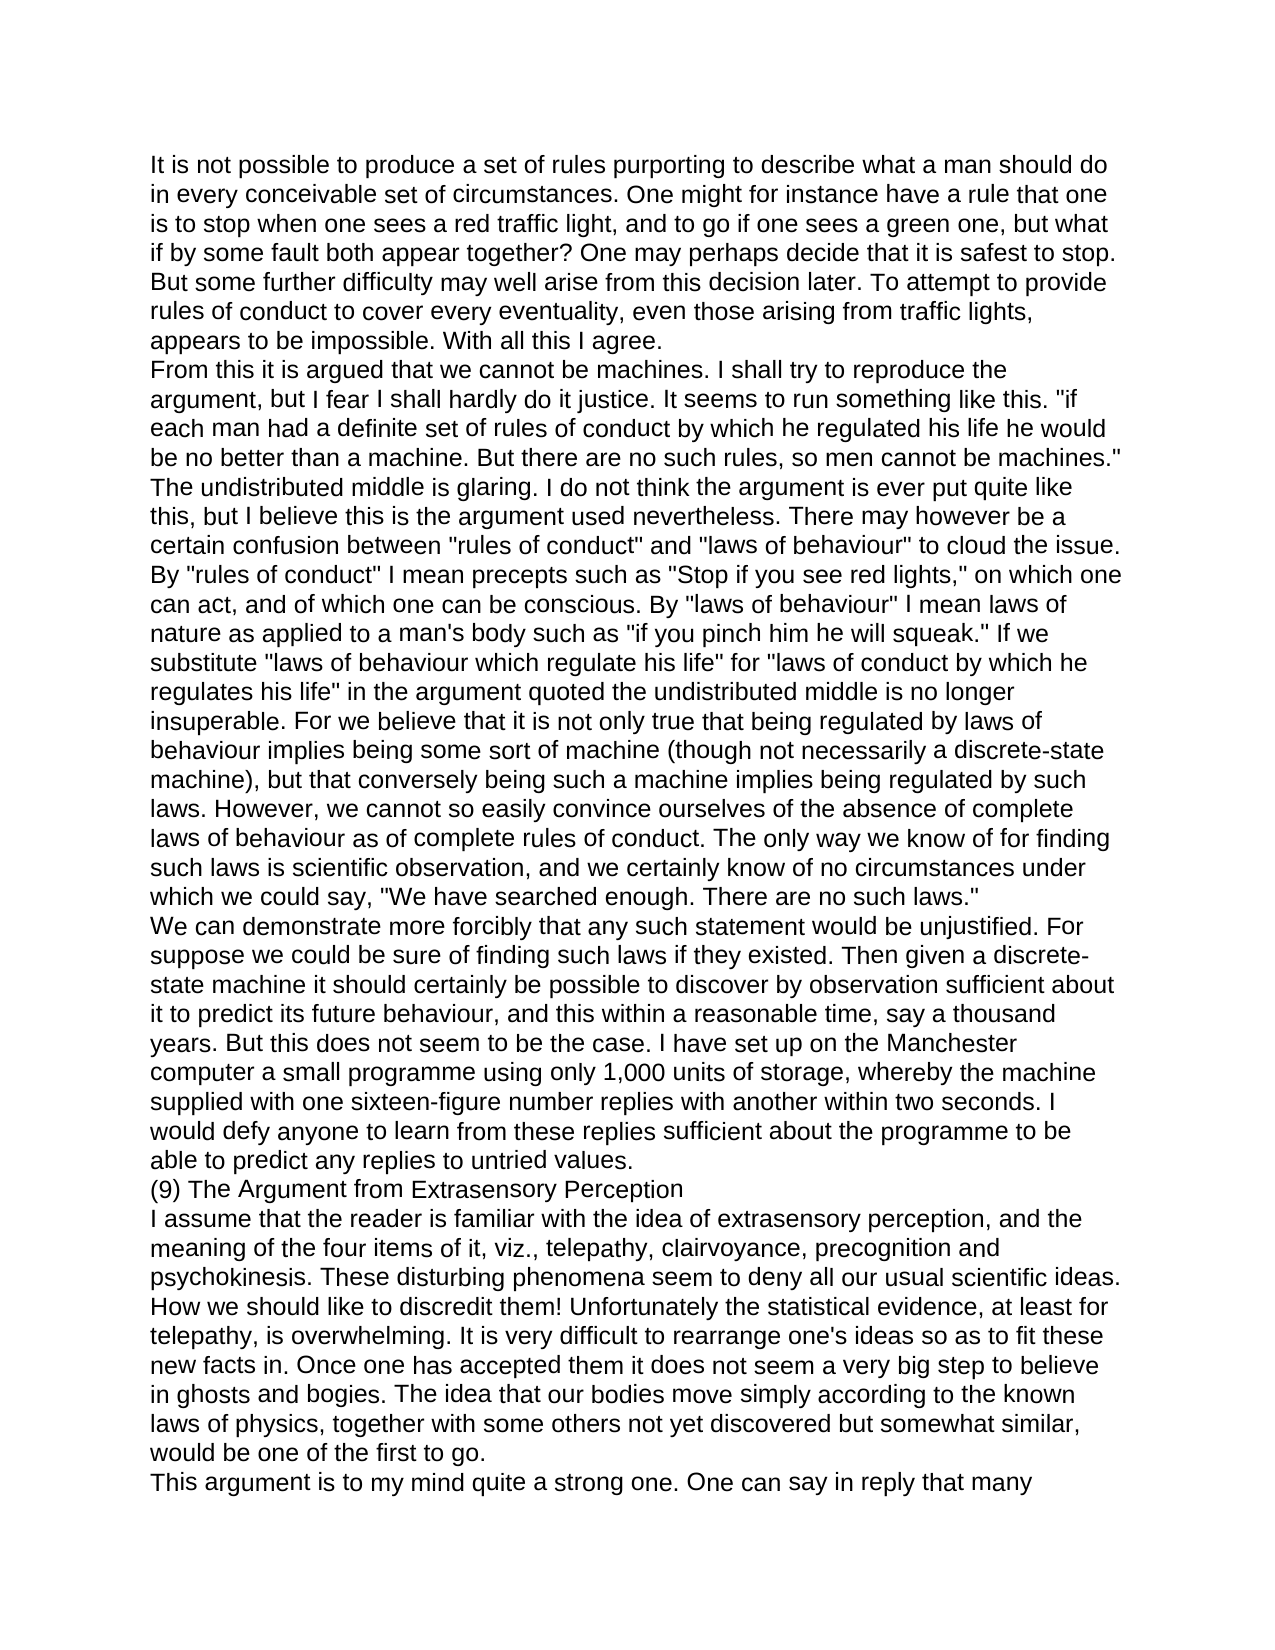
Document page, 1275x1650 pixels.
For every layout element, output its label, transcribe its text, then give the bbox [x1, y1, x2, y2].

text It is not possible to produce a set of rules purporting to describe what a man should do in every conceivable set of circumstances. One might for instance have a rule that one is to stop when one sees a red traffic light, and to go if one sees a green one, but what if by some fault both appear together? One may perhaps decide that it is safest to stop. But some further difficulty may well arise from this decision later. To attempt to provide rules of conduct to cover every eventuality, even those arising from traffic lights, appears to be impossible. With all this I agree. [150, 150, 1125, 355]
text (9) The Argument from Extrasensory Perception [150, 1174, 1125, 1204]
text From this it is argued that we cannot be machines. I shall try to reproduce the argument, but I fear I shall hardly do it justice. It seems to run something like this. "if each man had a definite set of rules of conduct by which he regulated his life he would be no better than a machine. But there are no such rules, so men cannot be machines." The undistributed middle is glaring. I do not think the argument is ever put quite like this, but I believe this is the argument used nevertheless. There may however be a certain confusion between "rules of conduct" and "laws of behaviour" to cloud the issue. By "rules of conduct" I mean precepts such as "Stop if you see red lights," on which one can act, and of which one can be conscious. By "laws of behaviour" I mean laws of nature as applied to a man's body such as "if you pinch him he will squeak." If we substitute "laws of behaviour which regulate his life" for "laws of conduct by which he regulates his life" in the argument quoted the undistributed middle is no longer insuperable. For we believe that it is not only true that being regulated by laws of behaviour implies being some sort of machine (though not necessarily a discrete-state machine), but that conversely being such a machine implies being regulated by such laws. However, we cannot so easily convince ourselves of the absence of complete laws of behaviour as of complete rules of conduct. The only way we know of for finding such laws is scientific observation, and we certainly know of no circumstances under which we could say, "We have searched enough. There are no such laws." [150, 355, 1125, 911]
text This argument is to my mind quite a strong one. One can say in reply that many [150, 1467, 1125, 1496]
text We can demonstrate more forcibly that any such statement would be unjustified. For suppose we could be sure of finding such laws if they existed. Then given a discrete-state machine it should certainly be possible to discover by observation sufficient about it to predict its future behaviour, and this within a reasonable time, say a thousand years. But this does not seem to be the case. I have set up on the Manchester computer a small programme using only 1,000 units of storage, whereby the machine supplied with one sixteen-figure number replies with another within two seconds. I would defy anyone to learn from these replies sufficient about the programme to be able to predict any replies to untried values. [150, 911, 1125, 1174]
text I assume that the reader is familiar with the idea of extrasensory perception, and the meaning of the four items of it, viz., telepathy, clairvoyance, precognition and psychokinesis. These disturbing phenomena seem to deny all our usual scientific ideas. How we should like to discredit them! Unfortunately the statistical evidence, at least for telepathy, is overwhelming. It is very difficult to rearrange one's ideas so as to fit these new facts in. Once one has accepted them it does not seem a very big step to believe in ghosts and bogies. The idea that our bodies move simply according to the known laws of physics, together with some others not yet discovered but somewhat similar, would be one of the first to go. [150, 1204, 1125, 1467]
